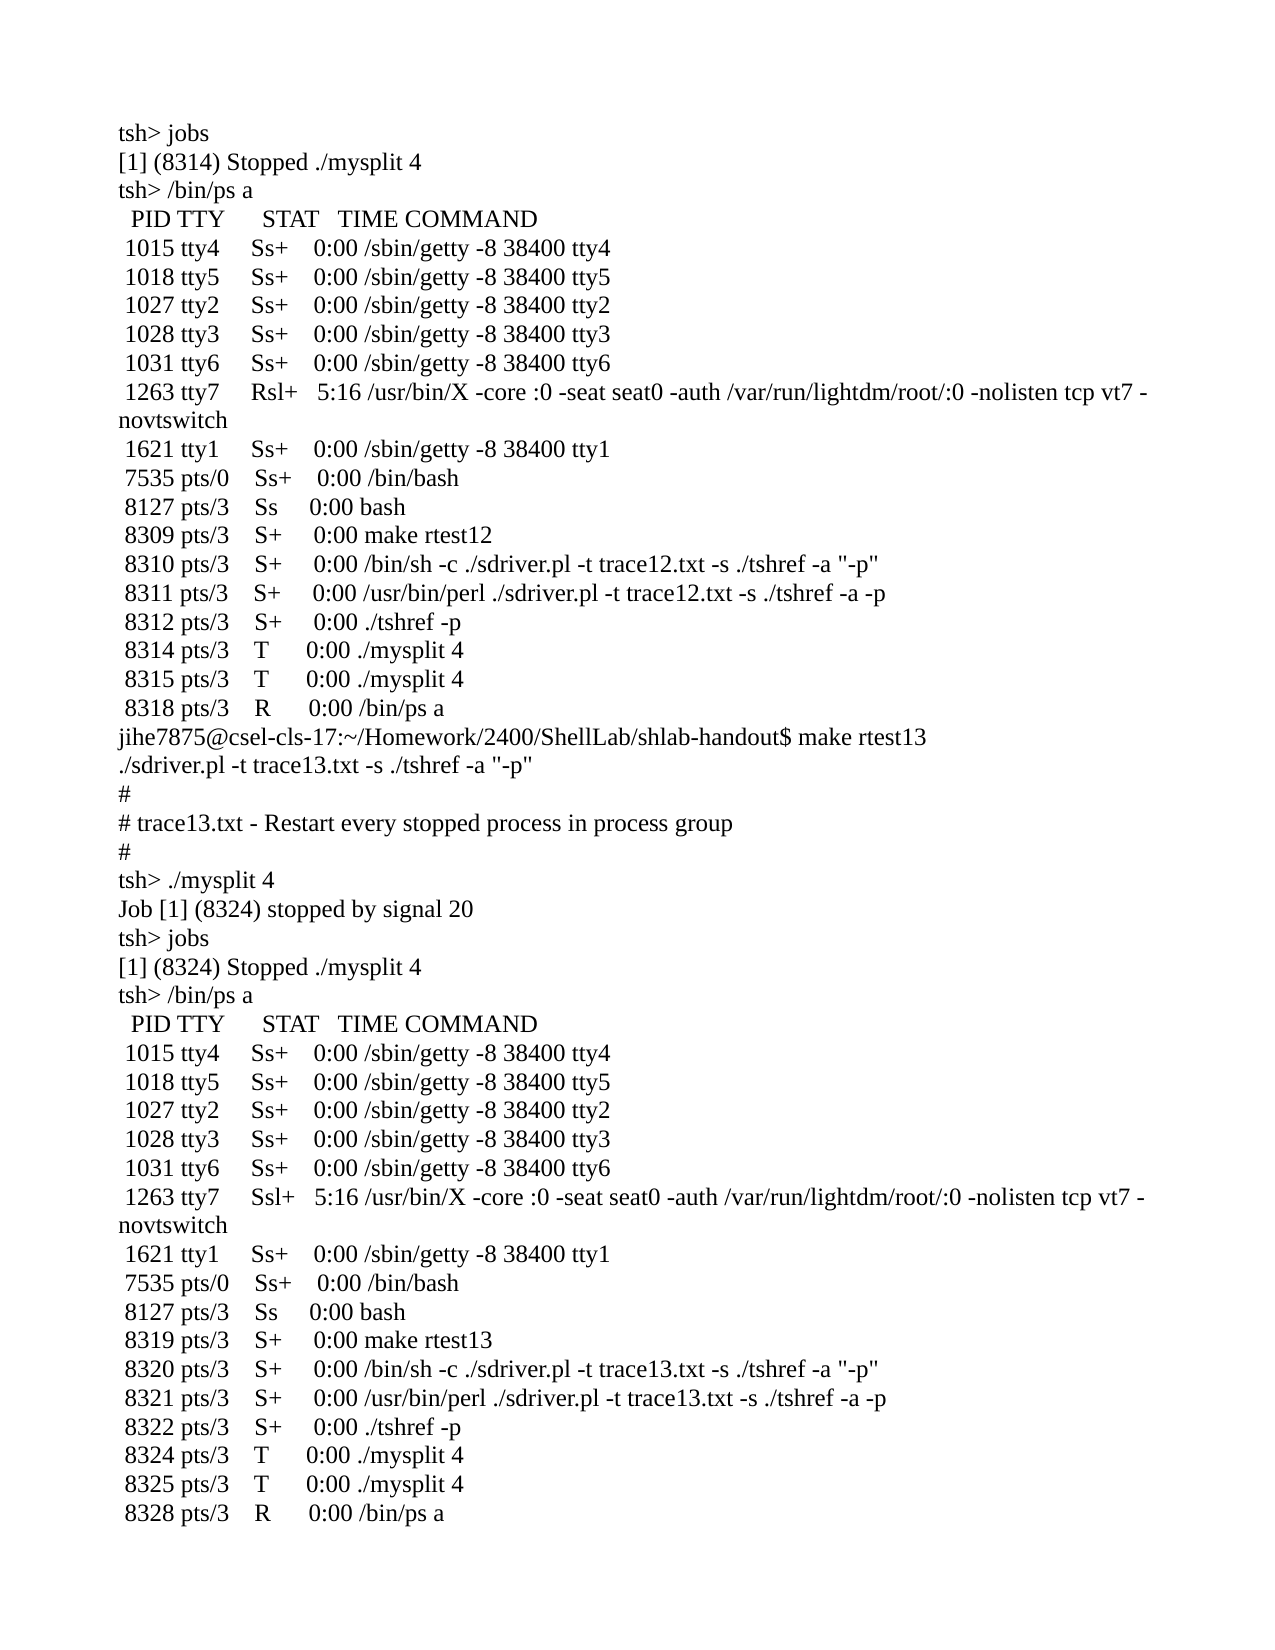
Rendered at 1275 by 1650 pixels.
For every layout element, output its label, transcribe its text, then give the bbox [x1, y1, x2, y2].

text 8320 pts/3 S+ 0:00 /bin/sh -c ./sdriver.pl -t trace13.txt -s ./tshref -a "-p" [118, 1354, 1157, 1383]
text 1263 tty7 Ssl+ 5:16 /usr/bin/X -core :0 -seat seat0 -auth /var/run/lightdm/root/:0 -nolisten tcp vt7 -novtswitch [118, 1182, 1157, 1239]
text 8318 pts/3 R 0:00 /bin/ps a [118, 693, 1157, 722]
text # [118, 837, 1157, 866]
text 1621 tty1 Ss+ 0:00 /sbin/getty -8 38400 tty1 [118, 1239, 1157, 1268]
text Job [1] (8324) stopped by signal 20 [118, 894, 1157, 923]
text 8328 pts/3 R 0:00 /bin/ps a [118, 1498, 1157, 1527]
text 1018 tty5 Ss+ 0:00 /sbin/getty -8 38400 tty5 [118, 1067, 1157, 1096]
text tsh> jobs [118, 118, 1157, 147]
text 8309 pts/3 S+ 0:00 make rtest12 [118, 521, 1157, 549]
text 7535 pts/0 Ss+ 0:00 /bin/bash [118, 463, 1157, 492]
text ./sdriver.pl -t trace13.txt -s ./tshref -a "-p" [118, 751, 1157, 779]
text 7535 pts/0 Ss+ 0:00 /bin/bash [118, 1268, 1157, 1297]
text 1621 tty1 Ss+ 0:00 /sbin/getty -8 38400 tty1 [118, 434, 1157, 463]
text 1031 tty6 Ss+ 0:00 /sbin/getty -8 38400 tty6 [118, 348, 1157, 377]
text 8325 pts/3 T 0:00 ./mysplit 4 [118, 1469, 1157, 1498]
text 1027 tty2 Ss+ 0:00 /sbin/getty -8 38400 tty2 [118, 291, 1157, 319]
text PID TTY STAT TIME COMMAND [118, 1009, 1157, 1038]
text 8310 pts/3 S+ 0:00 /bin/sh -c ./sdriver.pl -t trace12.txt -s ./tshref -a "-p" [118, 549, 1157, 578]
text 1031 tty6 Ss+ 0:00 /sbin/getty -8 38400 tty6 [118, 1153, 1157, 1182]
text [1] (8324) Stopped ./mysplit 4 [118, 952, 1157, 981]
text 8315 pts/3 T 0:00 ./mysplit 4 [118, 664, 1157, 693]
text 8314 pts/3 T 0:00 ./mysplit 4 [118, 636, 1157, 664]
text 1015 tty4 Ss+ 0:00 /sbin/getty -8 38400 tty4 [118, 233, 1157, 262]
text jihe7875@csel-cls-17:~/Homework/2400/ShellLab/shlab-handout$ make rtest13 [118, 722, 1157, 751]
text 8311 pts/3 S+ 0:00 /usr/bin/perl ./sdriver.pl -t trace12.txt -s ./tshref -a -p [118, 578, 1157, 607]
text [1] (8314) Stopped ./mysplit 4 [118, 147, 1157, 176]
text tsh> jobs [118, 923, 1157, 952]
text tsh> /bin/ps a [118, 176, 1157, 204]
text 8324 pts/3 T 0:00 ./mysplit 4 [118, 1441, 1157, 1469]
text tsh> ./mysplit 4 [118, 866, 1157, 894]
text 1263 tty7 Rsl+ 5:16 /usr/bin/X -core :0 -seat seat0 -auth /var/run/lightdm/root/:0 -nolisten tcp vt7 -novtswitch [118, 377, 1157, 434]
text 1027 tty2 Ss+ 0:00 /sbin/getty -8 38400 tty2 [118, 1096, 1157, 1124]
text 8127 pts/3 Ss 0:00 bash [118, 1297, 1157, 1326]
text 8322 pts/3 S+ 0:00 ./tshref -p [118, 1412, 1157, 1441]
text tsh> /bin/ps a [118, 981, 1157, 1009]
text 8127 pts/3 Ss 0:00 bash [118, 492, 1157, 521]
text 1028 tty3 Ss+ 0:00 /sbin/getty -8 38400 tty3 [118, 1124, 1157, 1153]
text 1018 tty5 Ss+ 0:00 /sbin/getty -8 38400 tty5 [118, 262, 1157, 291]
text 8312 pts/3 S+ 0:00 ./tshref -p [118, 607, 1157, 636]
text 1015 tty4 Ss+ 0:00 /sbin/getty -8 38400 tty4 [118, 1038, 1157, 1067]
text # [118, 779, 1157, 808]
text # trace13.txt - Restart every stopped process in process group [118, 808, 1157, 837]
text PID TTY STAT TIME COMMAND [118, 204, 1157, 233]
text 8321 pts/3 S+ 0:00 /usr/bin/perl ./sdriver.pl -t trace13.txt -s ./tshref -a -p [118, 1383, 1157, 1412]
text 1028 tty3 Ss+ 0:00 /sbin/getty -8 38400 tty3 [118, 319, 1157, 348]
text 8319 pts/3 S+ 0:00 make rtest13 [118, 1326, 1157, 1354]
